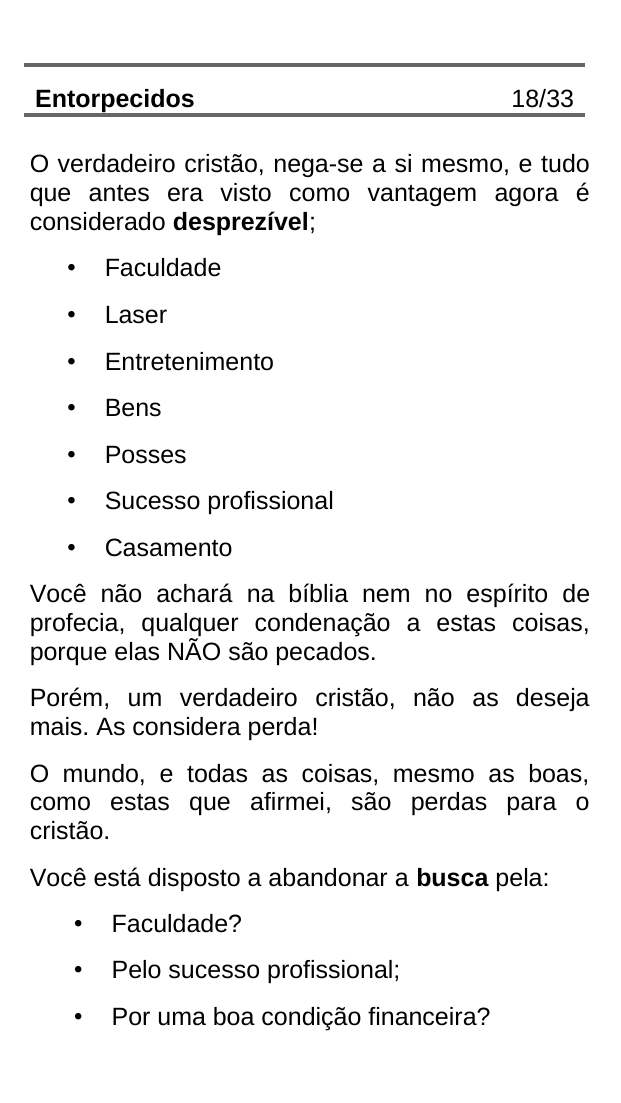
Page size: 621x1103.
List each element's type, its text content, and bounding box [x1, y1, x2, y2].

list Entretenimento [67, 347, 591, 375]
list Bens [67, 393, 591, 422]
text O mundo, e todas as coisas, mesmo as boas, como estas que afirmei, são perdas para o cristão. [29, 758, 591, 845]
text Você está disposto a abandonar a busca pela: [29, 862, 591, 891]
list Laser [67, 300, 591, 329]
text O verdadeiro cristão, nega-se a si mesmo, e tudo que antes era visto como vantagem agora é considerado desprezível; [29, 149, 591, 236]
list Sucesso profissional [67, 486, 591, 515]
text Porém, um verdadeiro cristão, não as deseja mais. As considera perda! [29, 683, 591, 741]
list Faculdade [67, 253, 591, 282]
list Posses [67, 440, 591, 468]
list Pelo sucesso profissional; [74, 956, 591, 984]
list Casamento [67, 533, 591, 562]
list Por uma boa condição financeira? [74, 1002, 591, 1031]
list Faculdade? [74, 909, 591, 938]
text Você não achará na bíblia nem no espírito de profecia, qualquer condenação a estas coisas, porque elas NÃO são pecados. [29, 579, 591, 666]
